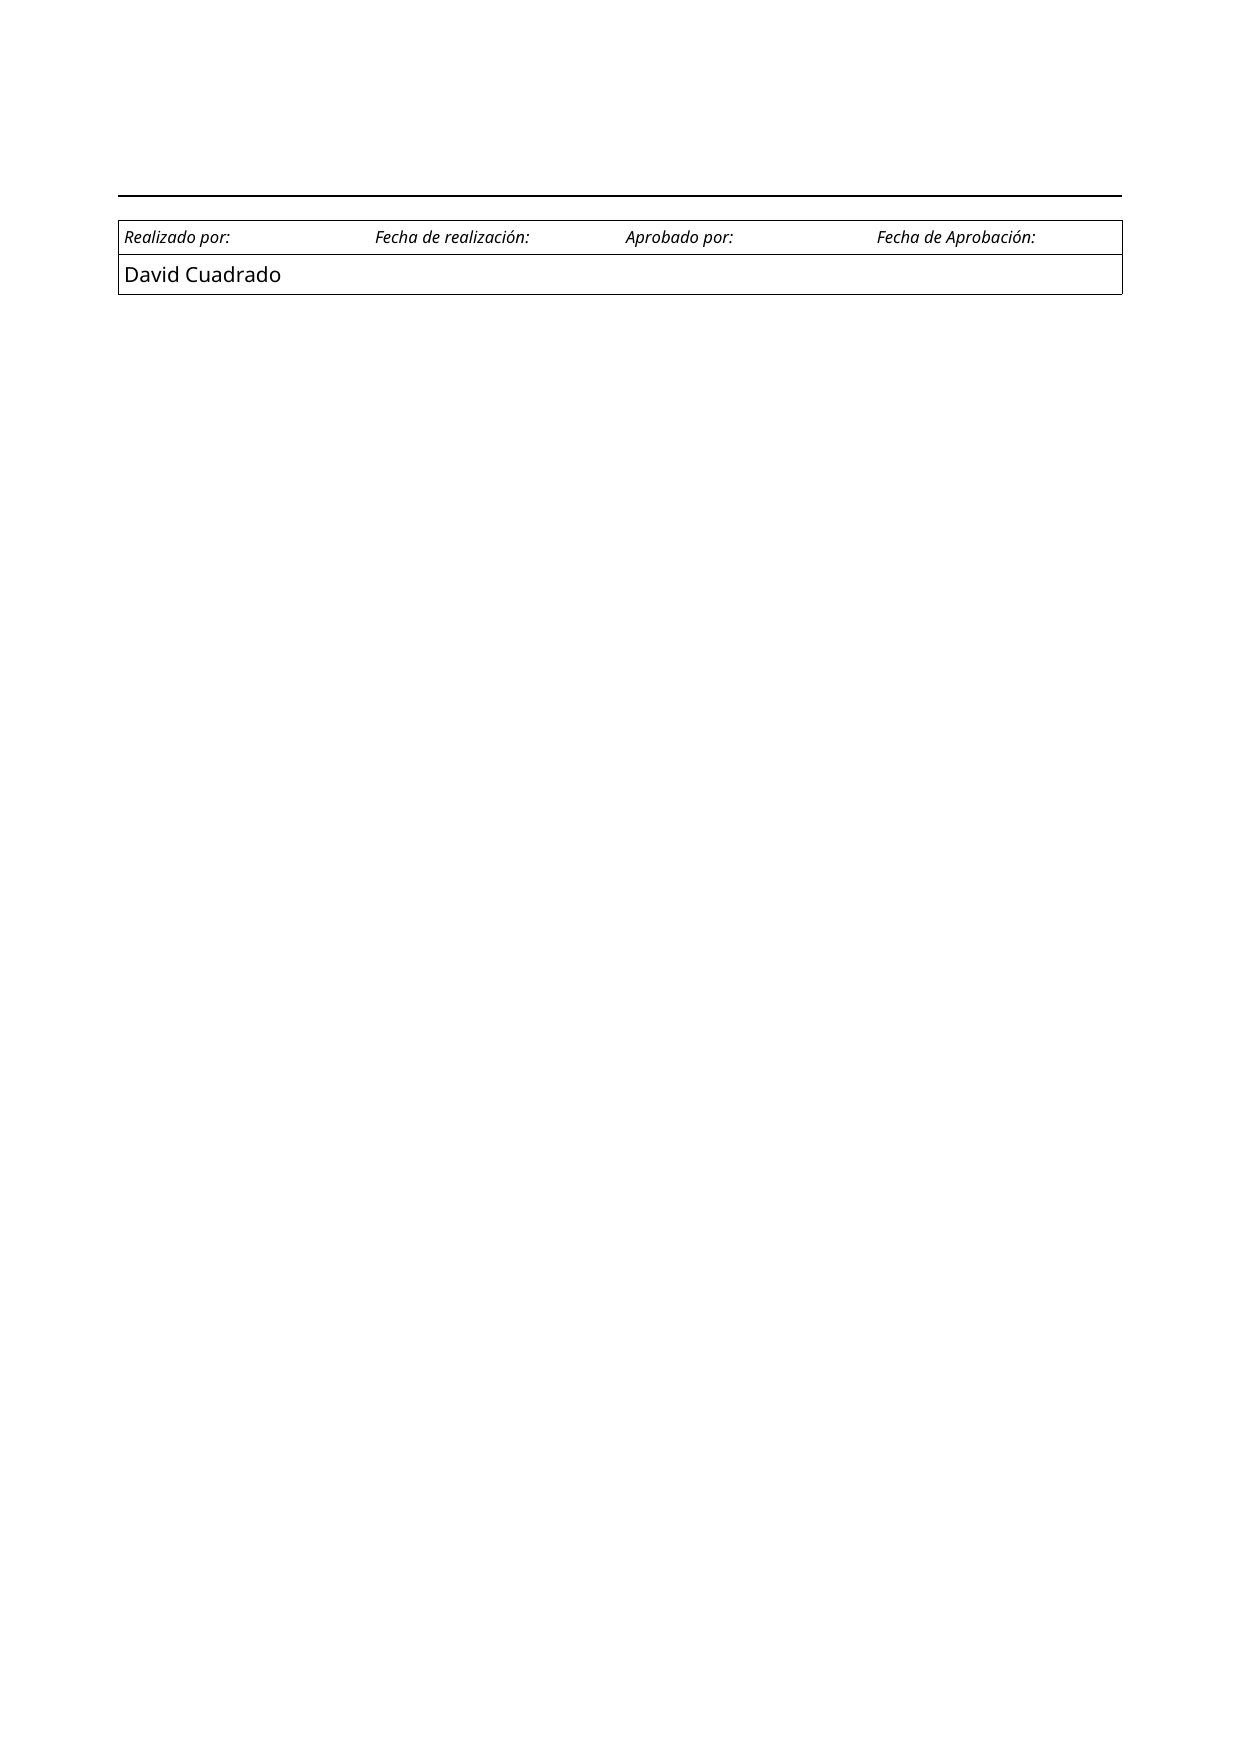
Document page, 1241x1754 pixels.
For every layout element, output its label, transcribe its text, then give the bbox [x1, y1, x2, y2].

table_cell [620, 255, 871, 294]
table_cell [369, 255, 620, 294]
table_header Fecha de Aprobación: [871, 221, 1122, 254]
table_header Realizado por: [119, 221, 369, 254]
table_header Aprobado por: [620, 221, 871, 254]
table_cell David Cuadrado [119, 255, 369, 294]
table_header Fecha de realización: [369, 221, 620, 254]
table_cell [871, 255, 1122, 294]
